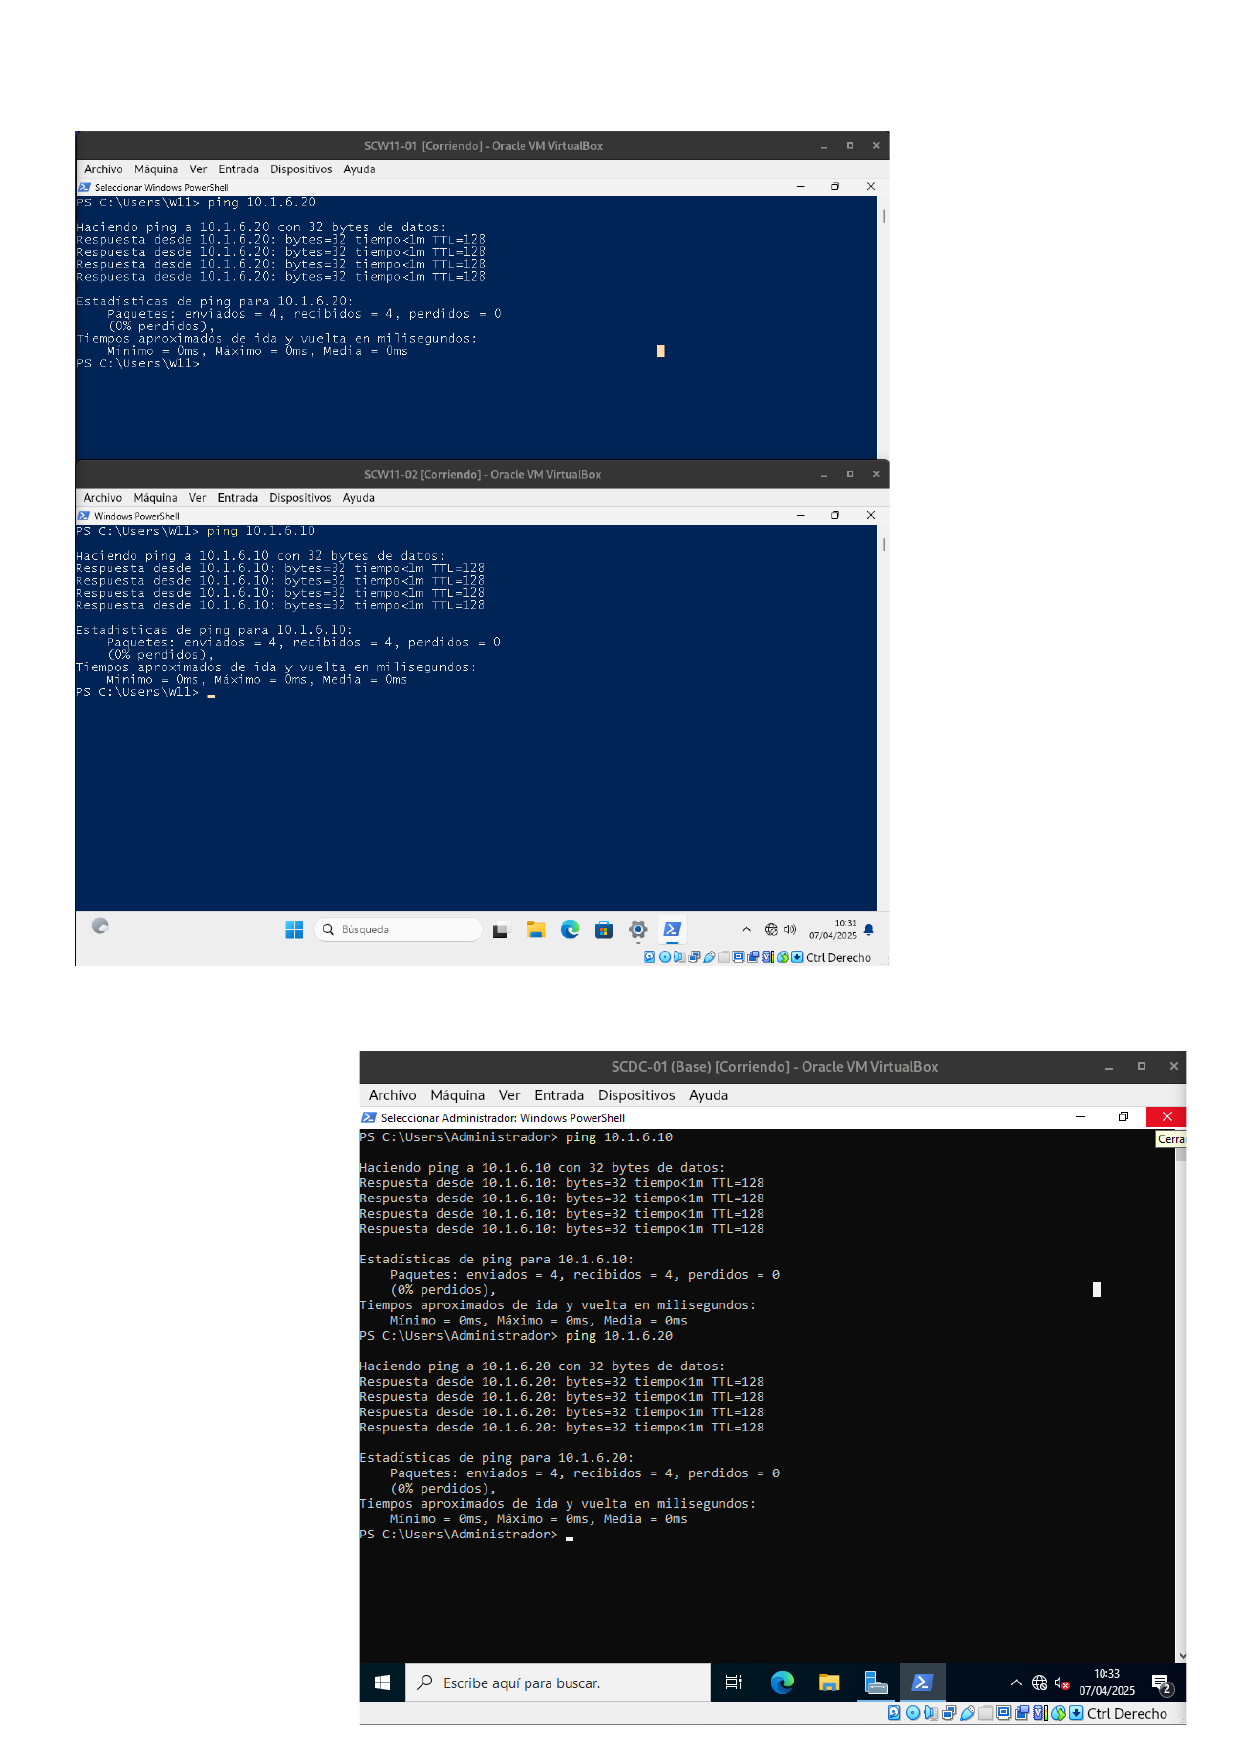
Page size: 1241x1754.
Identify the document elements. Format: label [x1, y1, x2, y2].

picture [75, 131, 890, 966]
picture [359, 1051, 1187, 1725]
